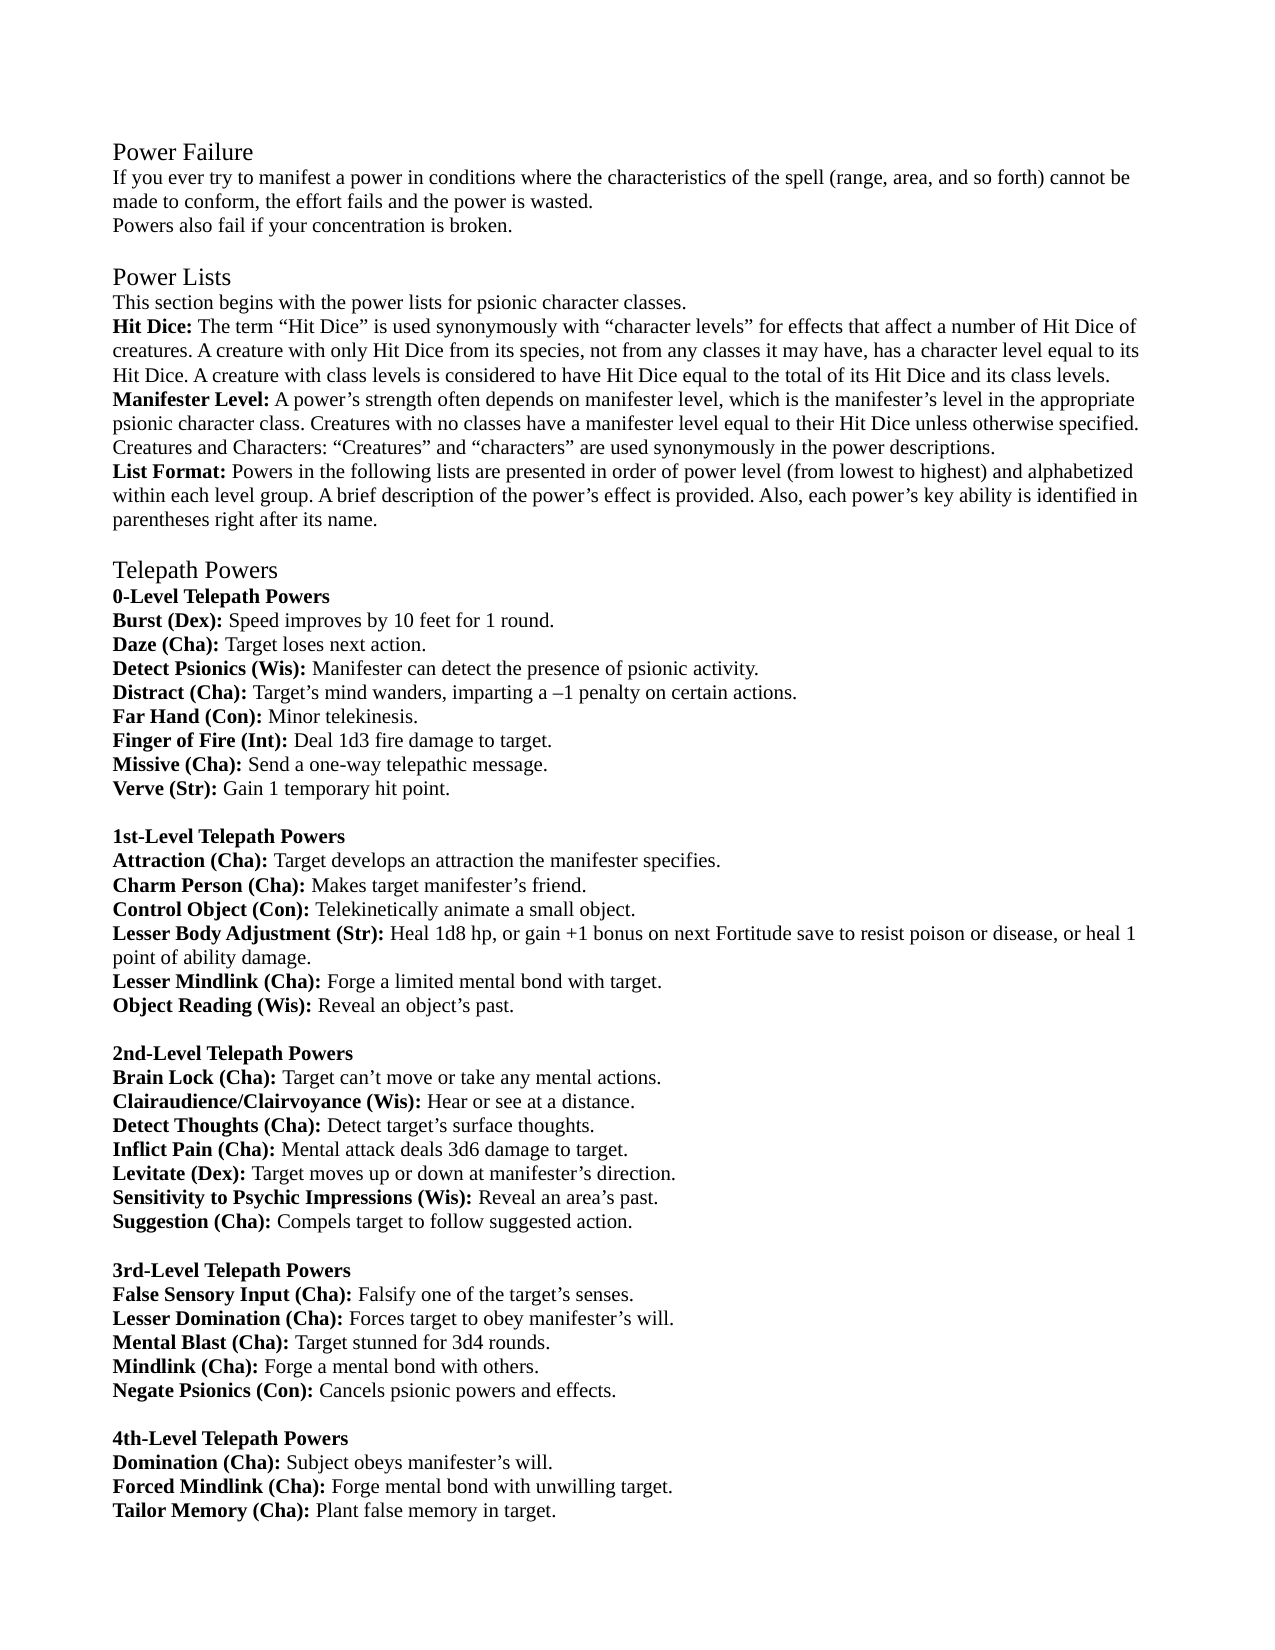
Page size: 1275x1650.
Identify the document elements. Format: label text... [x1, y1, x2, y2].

text Forced Mindlink (Cha): Forge mental bond with unwilling target. [112, 1474, 1162, 1498]
text Manifester Level: A power’s strength often depends on manifester level, which is the manifester’s level in the appropriate psionic character class. Creatures with no classes have a manifester level equal to their Hit Dice unless otherwise specified. [112, 387, 1162, 435]
text Powers also fail if your concentration is broken. [112, 213, 1162, 237]
text Object Reading (Wis): Reveal an object’s past. [112, 993, 1162, 1017]
text Daze (Cha): Target loses next action. [112, 632, 1162, 656]
text Inflict Pain (Cha): Mental attack deals 3d6 damage to target. [112, 1137, 1162, 1161]
text Lesser Domination (Cha): Forces target to obey manifester’s will. [112, 1306, 1162, 1330]
text Finger of Fire (Int): Deal 1d3 fire damage to target. [112, 728, 1162, 752]
text Detect Thoughts (Cha): Detect target’s surface thoughts. [112, 1113, 1162, 1137]
text 0-Level Telepath Powers [112, 584, 1162, 608]
text This section begins with the power lists for psionic character classes. [112, 290, 1162, 314]
text 3rd-Level Telepath Powers [112, 1257, 1162, 1282]
text If you ever try to manifest a power in conditions where the characteristics of the spell (range, area, and so forth) cannot be made to conform, the effort fails and the power is wasted. [112, 165, 1162, 213]
text Detect Psionics (Wis): Manifester can detect the presence of psionic activity. [112, 656, 1162, 680]
text Suggestion (Cha): Compels target to follow suggested action. [112, 1209, 1162, 1233]
text 4th-Level Telepath Powers [112, 1426, 1162, 1450]
text 2nd-Level Telepath Powers [112, 1041, 1162, 1065]
text Mindlink (Cha): Forge a mental bond with others. [112, 1354, 1162, 1378]
text False Sensory Input (Cha): Falsify one of the target’s senses. [112, 1282, 1162, 1306]
text Charm Person (Cha): Makes target manifester’s friend. [112, 872, 1162, 897]
text Negate Psionics (Con): Cancels psionic powers and effects. [112, 1378, 1162, 1402]
text Telepath Powers [112, 555, 1162, 584]
text Clairaudience/Clairvoyance (Wis): Hear or see at a distance. [112, 1089, 1162, 1113]
text 1st-Level Telepath Powers [112, 824, 1162, 848]
text Burst (Dex): Speed improves by 10 feet for 1 round. [112, 608, 1162, 632]
text Creatures and Characters: “Creatures” and “characters” are used synonymously in the power descriptions. [112, 435, 1162, 459]
text Domination (Cha): Subject obeys manifester’s will. [112, 1450, 1162, 1474]
text Verve (Str): Gain 1 temporary hit point. [112, 776, 1162, 800]
text Far Hand (Con): Minor telekinesis. [112, 704, 1162, 728]
text Lesser Mindlink (Cha): Forge a limited mental bond with target. [112, 969, 1162, 993]
text Tailor Memory (Cha): Plant false memory in target. [112, 1498, 1162, 1522]
text Sensitivity to Psychic Impressions (Wis): Reveal an area’s past. [112, 1185, 1162, 1209]
text Distract (Cha): Target’s mind wanders, imparting a –1 penalty on certain actions. [112, 680, 1162, 704]
text Levitate (Dex): Target moves up or down at manifester’s direction. [112, 1161, 1162, 1185]
text Control Object (Con): Telekinetically animate a small object. [112, 897, 1162, 921]
text Power Failure [112, 137, 1162, 165]
text Brain Lock (Cha): Target can’t move or take any mental actions. [112, 1065, 1162, 1089]
text Attraction (Cha): Target develops an attraction the manifester specifies. [112, 848, 1162, 872]
text Mental Blast (Cha): Target stunned for 3d4 rounds. [112, 1330, 1162, 1354]
text Lesser Body Adjustment (Str): Heal 1d8 hp, or gain +1 bonus on next Fortitude save to resist poison or disease, or heal 1 point of ability damage. [112, 921, 1162, 969]
subtitle Power Lists [112, 262, 1162, 290]
text Missive (Cha): Send a one-way telepathic message. [112, 752, 1162, 776]
text List Format: Powers in the following lists are presented in order of power level (from lowest to highest) and alphabetized within each level group. A brief description of the power’s effect is provided. Also, each power’s key ability is identified in parentheses right after its name. [112, 459, 1162, 531]
text Hit Dice: The term “Hit Dice” is used synonymously with “character levels” for effects that affect a number of Hit Dice of creatures. A creature with only Hit Dice from its species, not from any classes it may have, has a character level equal to its Hit Dice. A creature with class levels is considered to have Hit Dice equal to the total of its Hit Dice and its class levels. [112, 314, 1162, 387]
